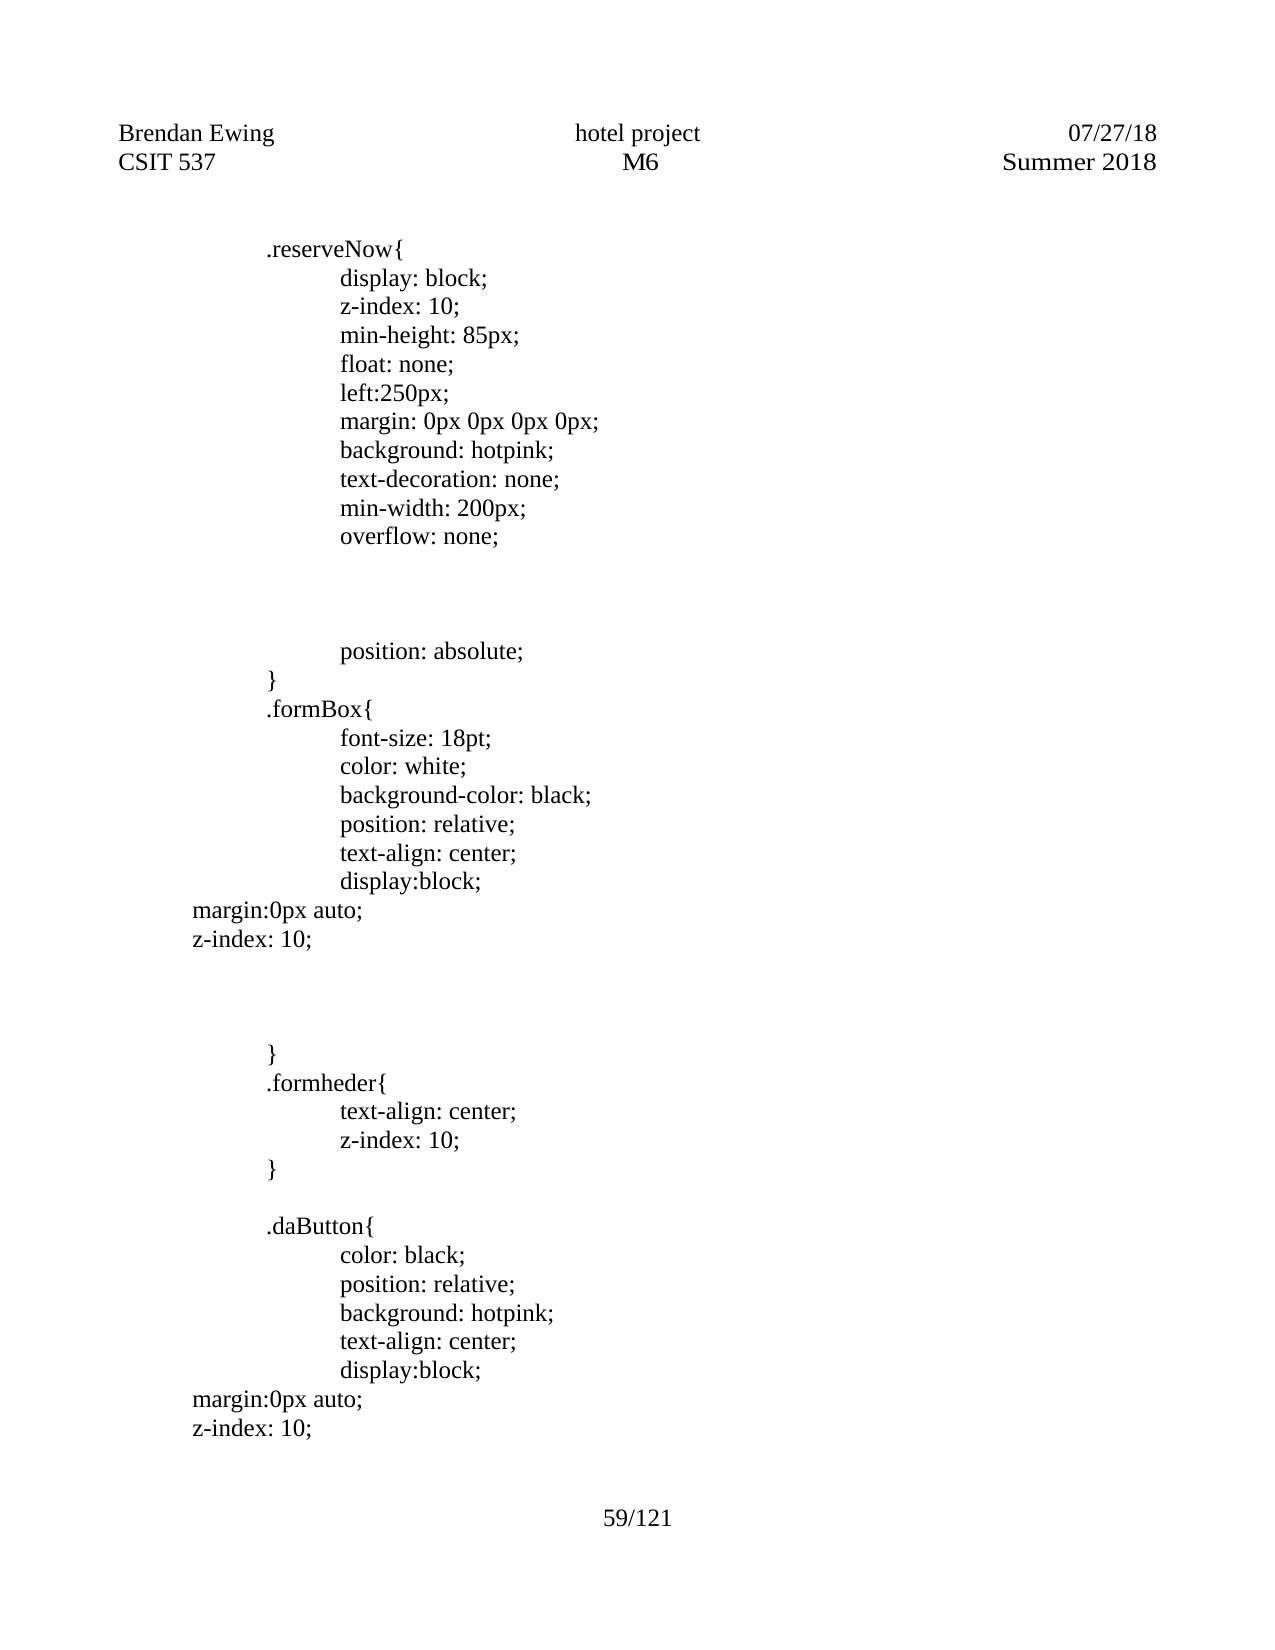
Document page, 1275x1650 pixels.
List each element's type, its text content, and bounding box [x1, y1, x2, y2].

text color: white; [118, 751, 1157, 780]
text z-index: 10; [118, 291, 1157, 320]
text .formheder{ [118, 1068, 1157, 1096]
text left:250px; [118, 378, 1157, 406]
text } [118, 665, 1157, 694]
text background-color: black; [118, 780, 1157, 809]
text } [118, 1154, 1157, 1183]
text position: relative; [118, 809, 1157, 838]
text color: black; [118, 1240, 1157, 1269]
text position: absolute; [118, 636, 1157, 665]
text background: hotpink; [118, 435, 1157, 464]
text text-align: center; [118, 838, 1157, 866]
text margin:0px auto; [118, 1384, 1157, 1413]
text margin: 0px 0px 0px 0px; [118, 406, 1157, 435]
text display:block; [118, 1355, 1157, 1384]
text overflow: none; [118, 521, 1157, 550]
text .formBox{ [118, 694, 1157, 723]
text position: relative; [118, 1269, 1157, 1298]
text z-index: 10; [118, 924, 1157, 953]
text } [118, 1039, 1157, 1068]
text text-align: center; [118, 1326, 1157, 1355]
text background: hotpink; [118, 1298, 1157, 1326]
text .reserveNow{ [118, 234, 1157, 263]
text .daButton{ [118, 1211, 1157, 1240]
text z-index: 10; [118, 1413, 1157, 1441]
text text-align: center; [118, 1096, 1157, 1125]
text display:block; [118, 866, 1157, 895]
text float: none; [118, 349, 1157, 378]
text z-index: 10; [118, 1125, 1157, 1154]
text min-height: 85px; [118, 320, 1157, 349]
text font-size: 18pt; [118, 723, 1157, 751]
text min-width: 200px; [118, 493, 1157, 521]
text display: block; [118, 263, 1157, 291]
text margin:0px auto; [118, 895, 1157, 924]
text text-decoration: none; [118, 464, 1157, 493]
